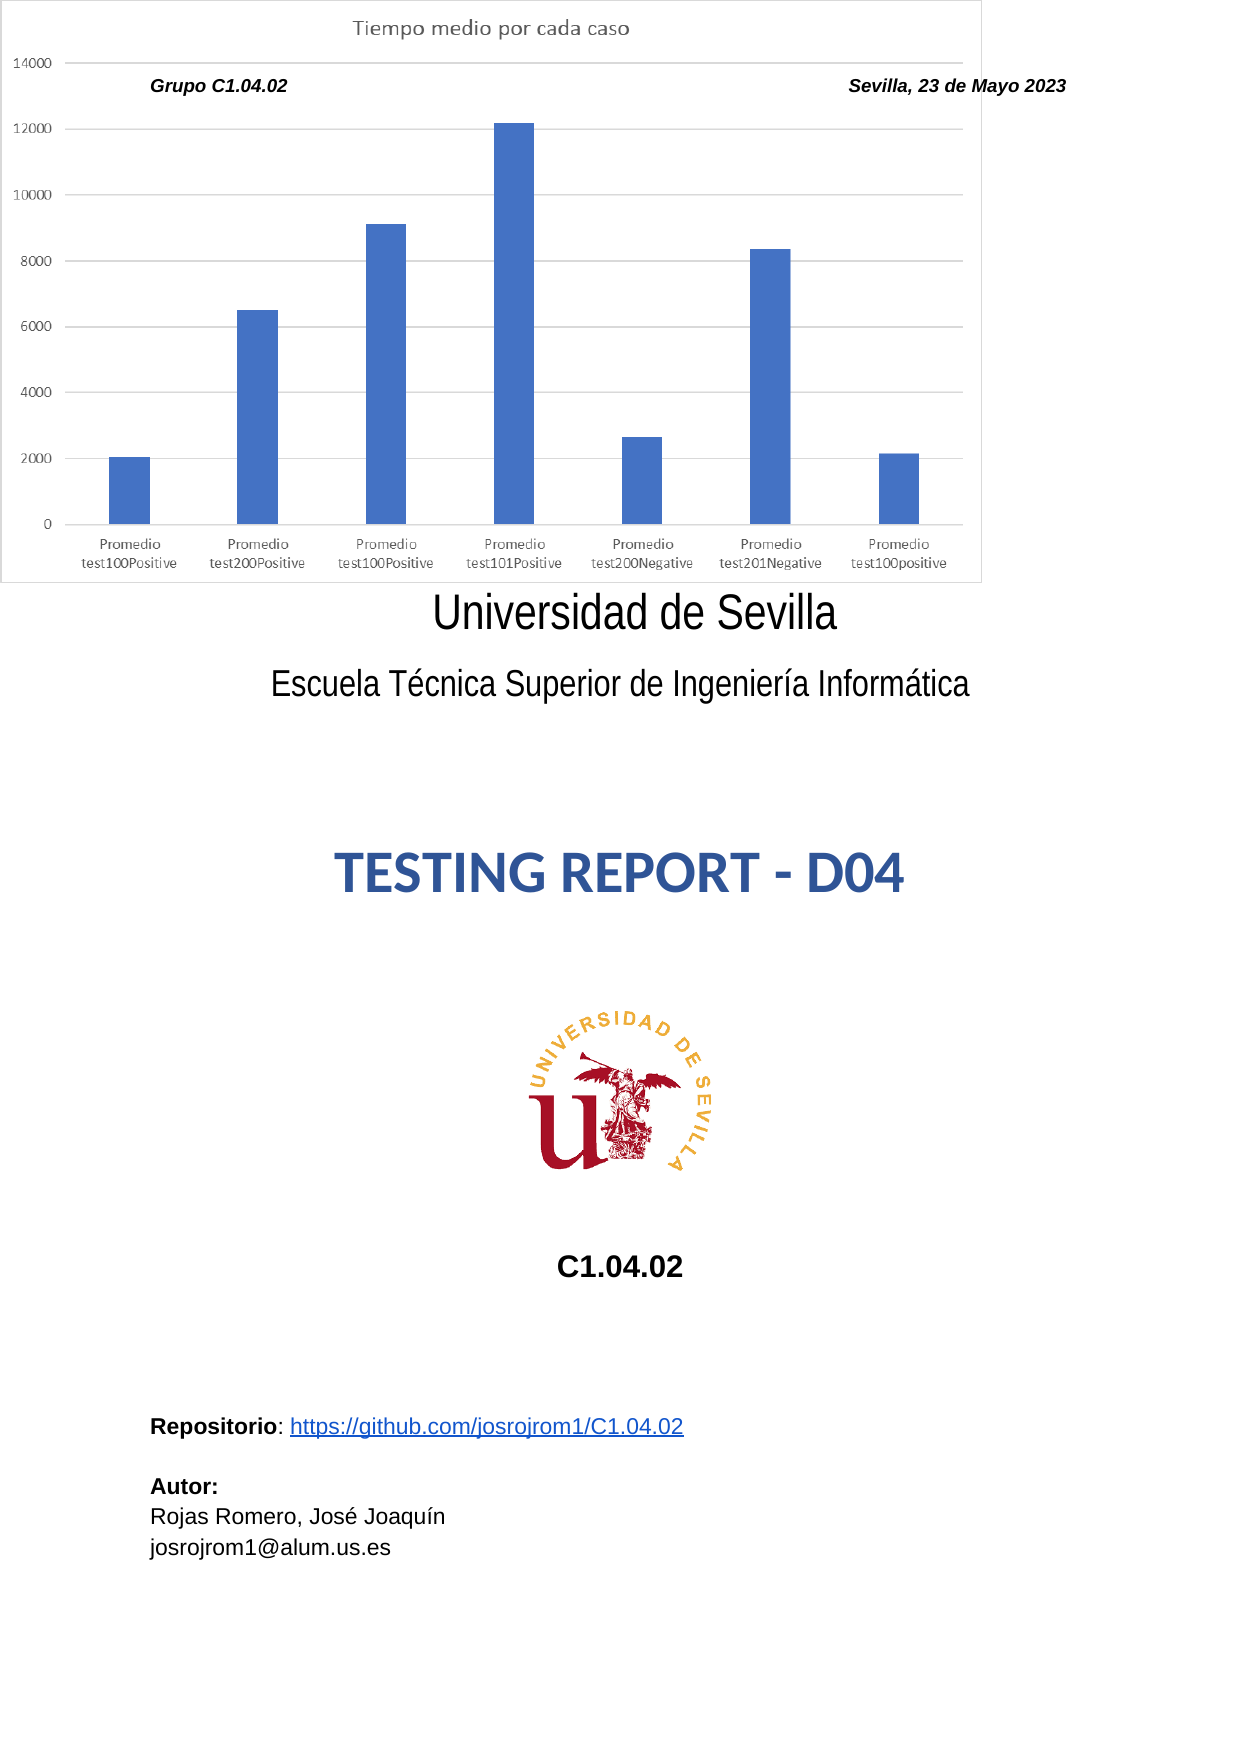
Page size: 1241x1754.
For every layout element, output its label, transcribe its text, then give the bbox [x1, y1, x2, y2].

text Repositorio: https://github.com/josrojrom1/C1.04.02 [150, 1413, 1090, 1439]
text Universidad de Sevilla Escuela Técnica Superior de Ingeniería Informática [150, 150, 1090, 704]
picture [0, 0, 982, 583]
text Rojas Romero, José Joaquín [150, 1503, 1090, 1530]
text Autor: [150, 1473, 1090, 1499]
picture [528, 1000, 712, 1183]
text C1.04.02 [150, 1248, 1090, 1284]
title TESTING REPORT - D04 [150, 833, 1090, 907]
text josrojrom1@alum.us.es [150, 1533, 1090, 1560]
